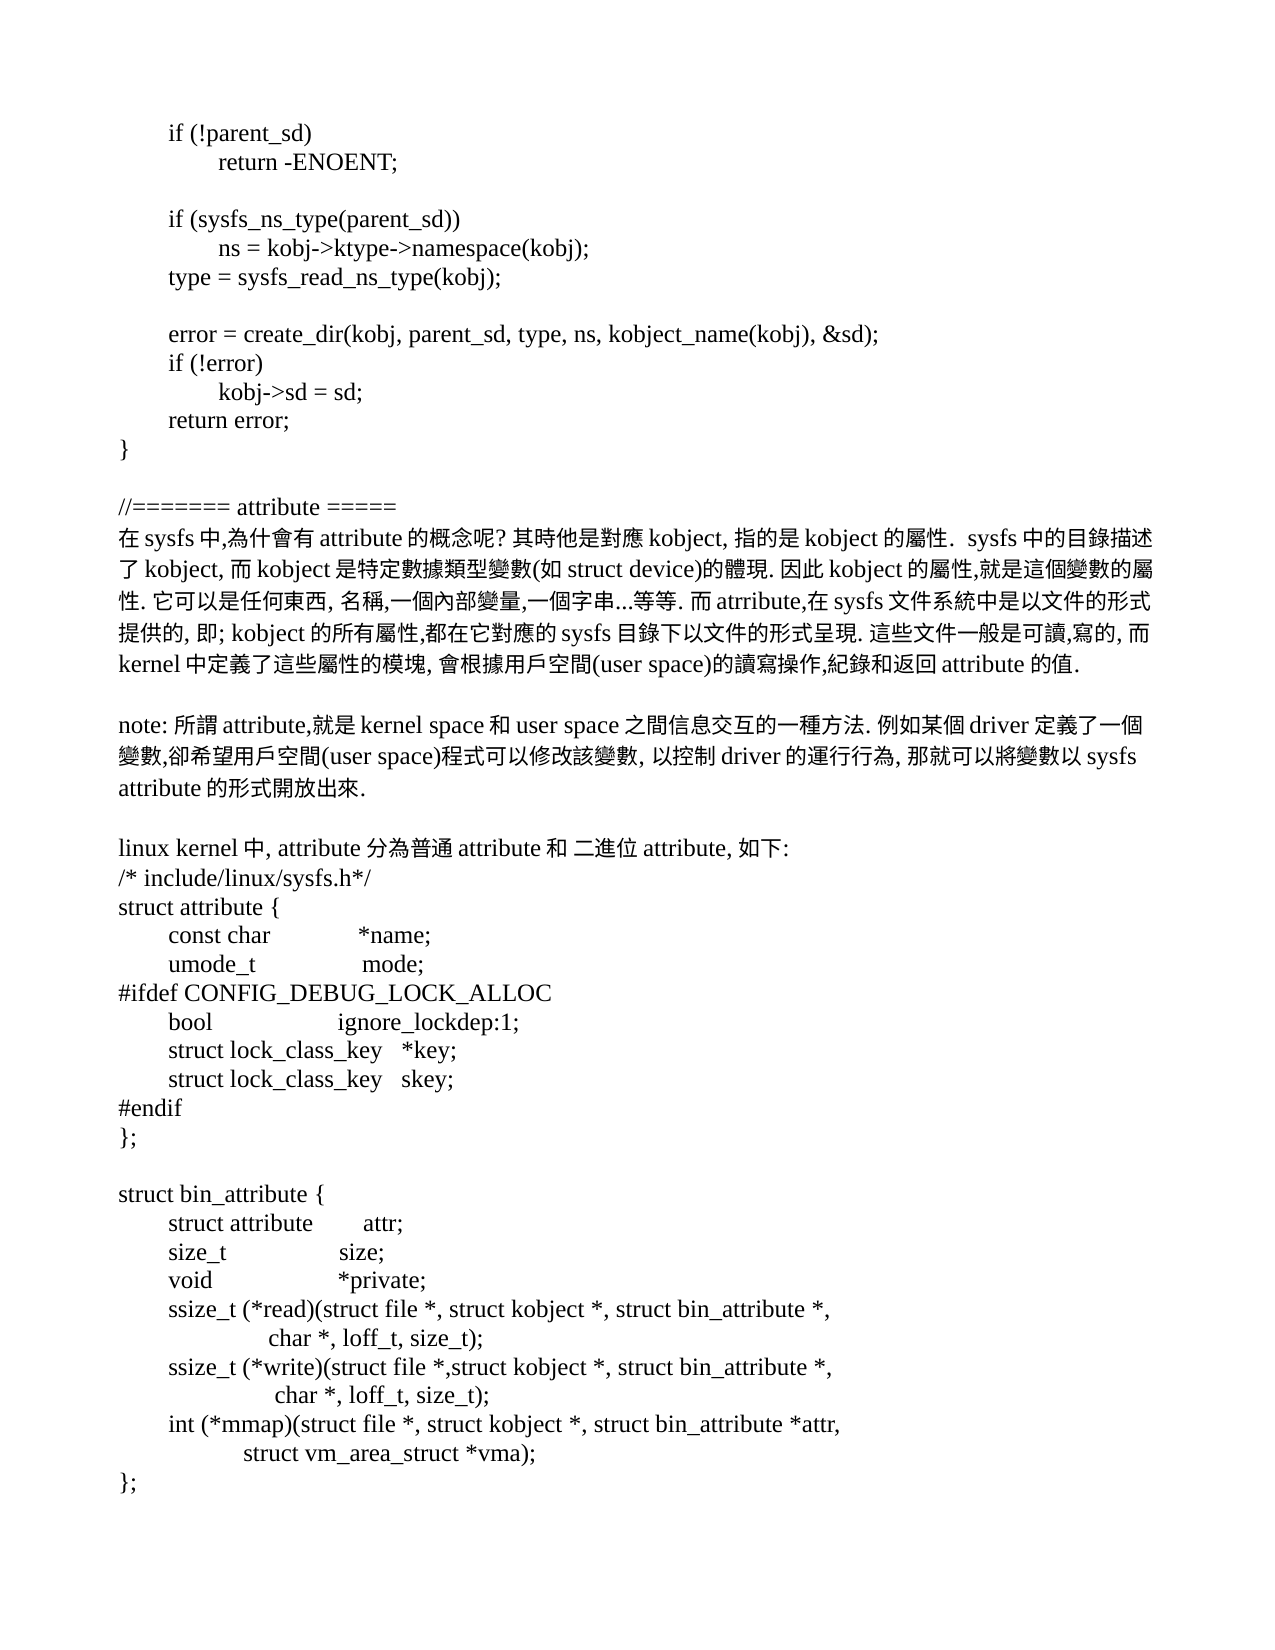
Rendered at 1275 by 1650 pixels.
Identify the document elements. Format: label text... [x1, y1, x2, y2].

text struct vm_area_struct *vma); [118, 1438, 1157, 1467]
text struct attribute attr; [118, 1208, 1157, 1237]
text ssize_t (*write)(struct file *,struct kobject *, struct bin_attribute *, [118, 1352, 1157, 1381]
text char *, loff_t, size_t); [118, 1381, 1157, 1409]
text ns = kobj->ktype->namespace(kobj); [118, 233, 1157, 262]
text if (!error) [118, 348, 1157, 377]
text int (*mmap)(struct file *, struct kobject *, struct bin_attribute *attr, [118, 1409, 1157, 1438]
text #ifdef CONFIG_DEBUG_LOCK_ALLOC [118, 978, 1157, 1007]
text note: 所謂attribute,就是kernel space和user space之間信息交互的一種方法. 例如某個driver定義了一個變數,卻希望用戶空間(user space)程式可以修改該變數, 以控制driver的運行行為, 那就可以將變數以sysfs attribute的形式開放出來. [118, 708, 1157, 803]
text if (sysfs_ns_type(parent_sd)) [118, 204, 1157, 233]
text const char *name; [118, 921, 1157, 949]
text return error; [118, 406, 1157, 434]
text bool ignore_lockdep:1; [118, 1007, 1157, 1036]
text umode_t mode; [118, 949, 1157, 978]
text //======= attribute ===== [118, 492, 1157, 521]
text 在sysfs中,為什會有attribute的概念呢? 其時他是對應kobject, 指的是kobject的屬性. sysfs中的目錄描述了kobject, 而kobject是特定數據類型變數(如 struct device)的體現. 因此kobject的屬性,就是這個變數的屬性. 它可以是任何東西, 名稱,一個內部變量,一個字串...等等. 而atrribute,在sysfs文件系統中是以文件的形式提供的, 即; kobject的所有屬性,都在它對應的sysfs目錄下以文件的形式呈現. 這些文件一般是可讀,寫的, 而kernel中定義了這些屬性的模塊, 會根據用戶空間(user space)的讀寫操作,紀錄和返回attribute的值. [118, 521, 1157, 679]
text error = create_dir(kobj, parent_sd, type, ns, kobject_name(kobj), &sd); [118, 319, 1157, 348]
text } [118, 434, 1157, 463]
text return -ENOENT; [118, 147, 1157, 176]
text void *private; [118, 1266, 1157, 1294]
text char *, loff_t, size_t); [118, 1323, 1157, 1352]
text size_t size; [118, 1237, 1157, 1266]
text struct bin_attribute { [118, 1179, 1157, 1208]
text if (!parent_sd) [118, 118, 1157, 147]
text }; [118, 1122, 1157, 1151]
text struct lock_class_key skey; [118, 1064, 1157, 1093]
text }; [118, 1467, 1157, 1496]
text /* include/linux/sysfs.h*/ [118, 863, 1157, 892]
text struct lock_class_key *key; [118, 1036, 1157, 1064]
text type = sysfs_read_ns_type(kobj); [118, 262, 1157, 291]
text ssize_t (*read)(struct file *, struct kobject *, struct bin_attribute *, [118, 1294, 1157, 1323]
text #endif [118, 1093, 1157, 1122]
text struct attribute { [118, 892, 1157, 921]
text kobj->sd = sd; [118, 377, 1157, 406]
text linux kernel中, attribute分為普通attribute和 二進位attribute, 如下: [118, 831, 1157, 863]
